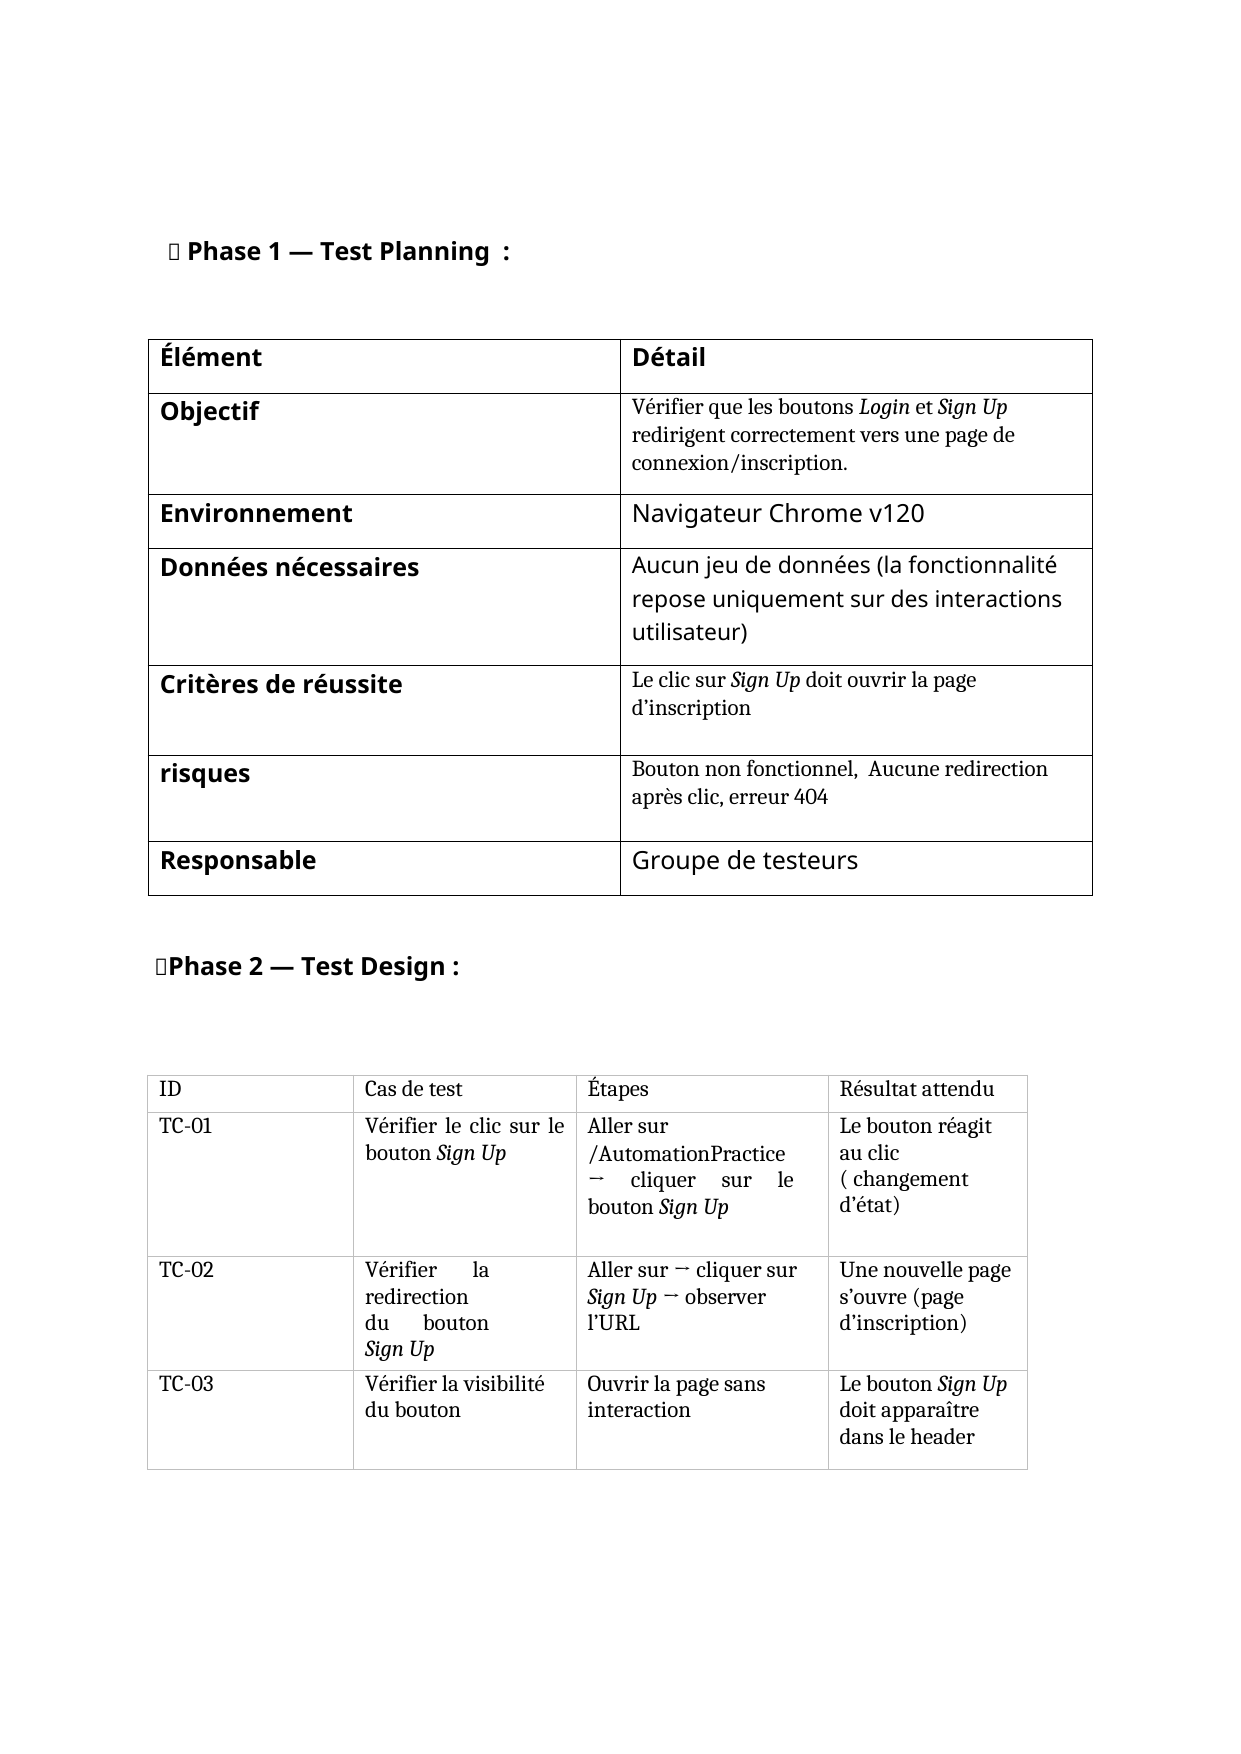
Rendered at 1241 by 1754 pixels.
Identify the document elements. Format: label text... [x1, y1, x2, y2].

table_header Étapes [577, 1076, 828, 1112]
table_cell Vérifier le clic sur le bouton Sign Up [354, 1113, 576, 1256]
table_cell Environnement [149, 495, 620, 548]
table_cell TC-02 [148, 1257, 353, 1370]
table_header Cas de test [354, 1076, 576, 1112]
table_cell Groupe de testeurs [621, 842, 1092, 895]
table_cell Vérifier que les boutons Login et Sign Up redirigent correctement vers une page de connexion/inscription. [621, 394, 1092, 494]
table_header Résultat attendu [829, 1076, 1027, 1112]
table_cell Ouvrir la page sans interaction [577, 1371, 828, 1469]
table_header ID [148, 1076, 353, 1112]
table_cell Aller sur → cliquer sur Sign Up → observer l’URL [577, 1257, 828, 1370]
text ✅ Phase 1 — Test Planning : [148, 233, 1093, 267]
table_cell Responsable [149, 842, 620, 895]
table_cell Aucun jeu de données (la fonctionnalité repose uniquement sur des interactions utilisateur) [621, 549, 1092, 665]
table_header Détail [621, 340, 1092, 392]
text ✅Phase 2 — Test Design : [148, 949, 1093, 983]
table_cell Critères de réussite [149, 666, 620, 755]
table_cell Vérifier la visibilité du bouton [354, 1371, 576, 1469]
table_header Élément [149, 340, 620, 392]
table_cell Une nouvelle page s’ouvre (page d’inscription) [829, 1257, 1027, 1370]
table_cell Objectif [149, 394, 620, 494]
table_cell Vérifier la redirection du bouton Sign Up [354, 1257, 576, 1370]
table_cell Le bouton Sign Up doit apparaître dans le header [829, 1371, 1027, 1469]
table_cell TC-01 [148, 1113, 353, 1256]
table_cell Données nécessaires [149, 549, 620, 665]
table_cell risques [149, 756, 620, 841]
table_cell Aller sur /AutomationPractice → cliquer sur le bouton Sign Up [577, 1113, 828, 1256]
table_cell Le bouton réagit au clic ( changement d’état) [829, 1113, 1027, 1256]
table_cell Bouton non fonctionnel, Aucune redirection après clic, erreur 404 [621, 756, 1092, 841]
table_cell TC-03 [148, 1371, 353, 1469]
table_cell Navigateur Chrome v120 [621, 495, 1092, 548]
table_cell Le clic sur Sign Up doit ouvrir la page d’inscription [621, 666, 1092, 755]
text [148, 148, 1093, 215]
